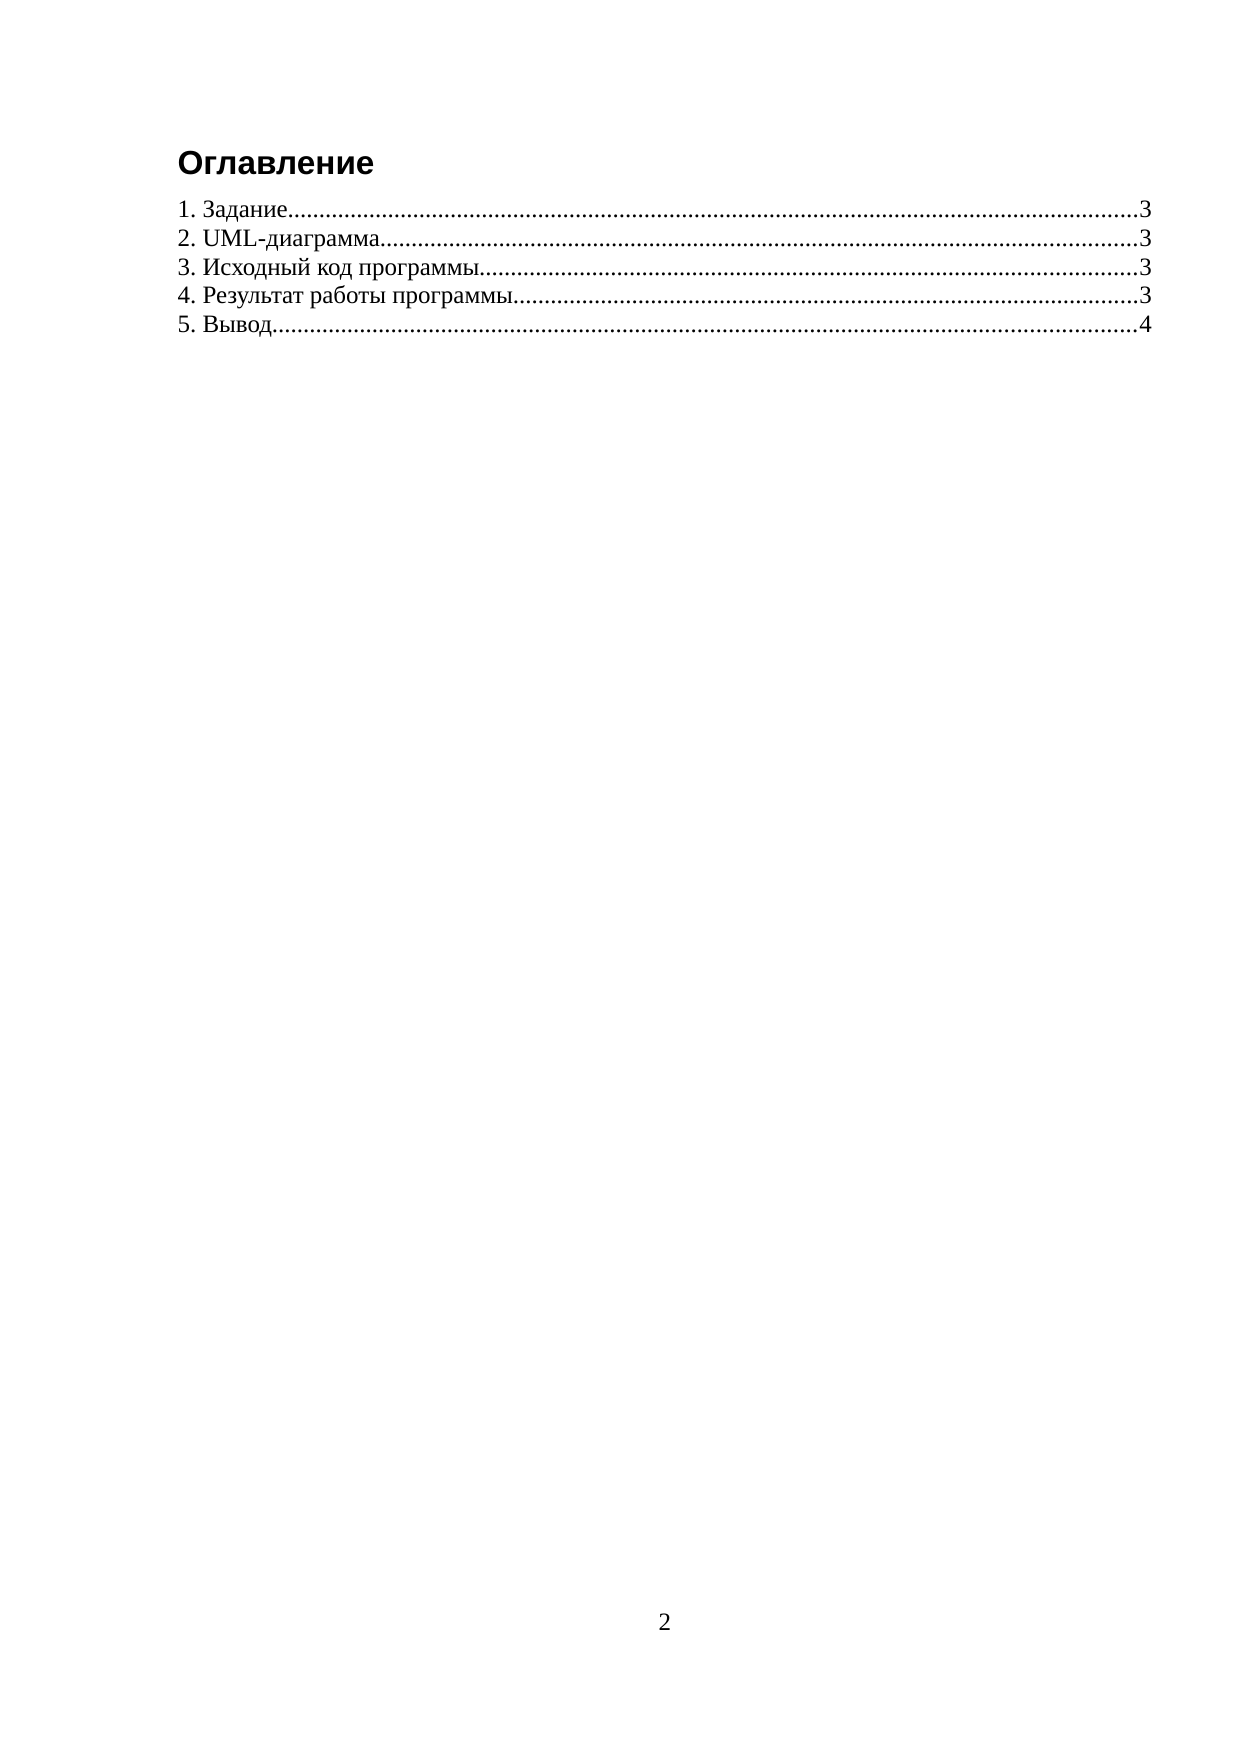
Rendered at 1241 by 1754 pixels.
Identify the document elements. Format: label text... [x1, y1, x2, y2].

text 3. Исходный код программы 3 [177, 252, 1152, 280]
text 5. Вывод 4 [177, 309, 1152, 338]
text 1. Задание 3 [177, 194, 1152, 223]
subtitle Оглавление [177, 143, 1152, 182]
text 2. UML-диаграмма 3 [177, 223, 1152, 252]
text 4. Результат работы программы 3 [177, 280, 1152, 309]
